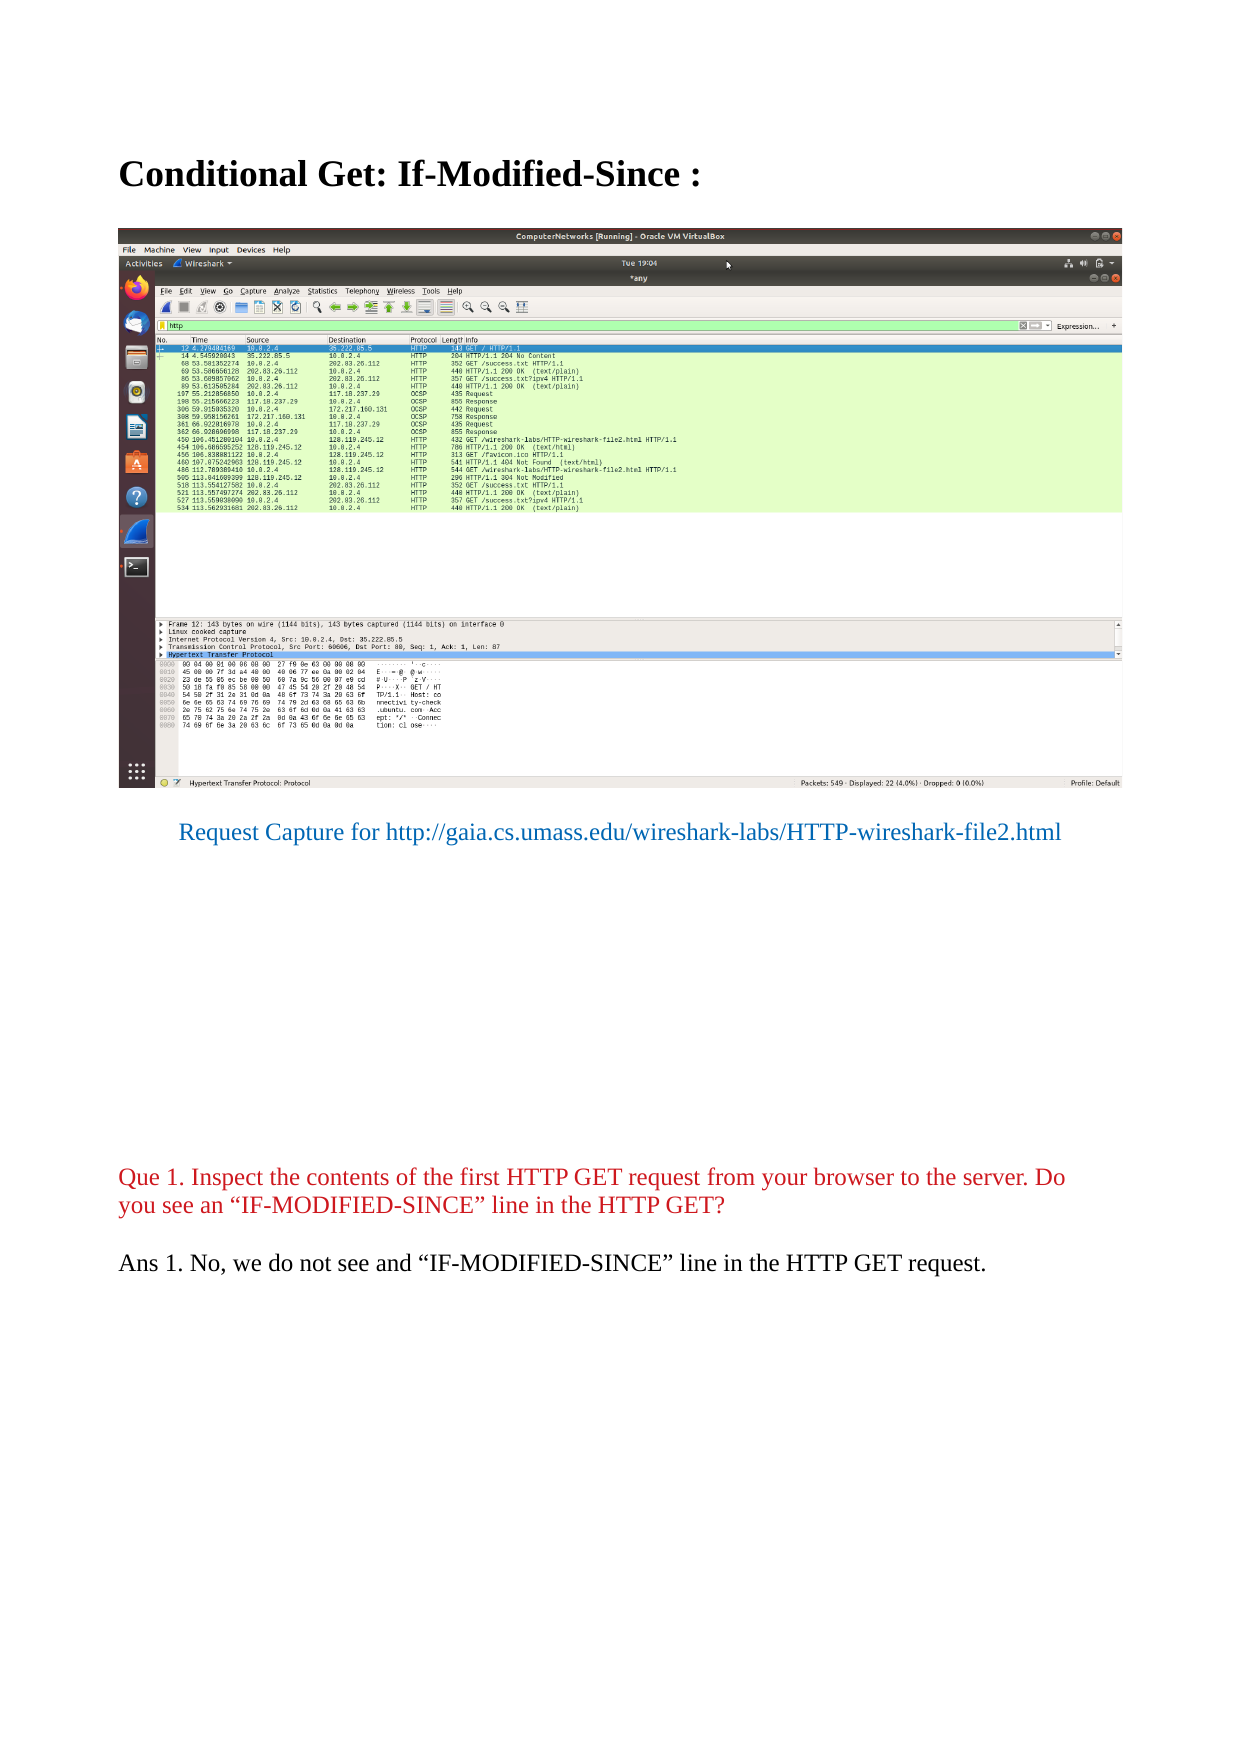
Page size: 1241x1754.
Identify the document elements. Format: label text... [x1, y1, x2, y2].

text Ans 1. No, we do not see and “IF-MODIFIED-SINCE” line in the HTTP GET request. [118, 1248, 1122, 1277]
picture [118, 228, 1123, 788]
text Que 1. Inspect the contents of the first HTTP GET request from your browser to the server. Do [118, 1162, 1122, 1190]
text Request Capture for http://gaia.cs.umass.edu/wireshark-labs/HTTP-wireshark-file2.html [118, 817, 1122, 845]
text you see an “IF-MODIFIED-SINCE” line in the HTTP GET? [118, 1190, 1122, 1219]
text Conditional Get: If-Modified-Since : [118, 152, 1122, 195]
